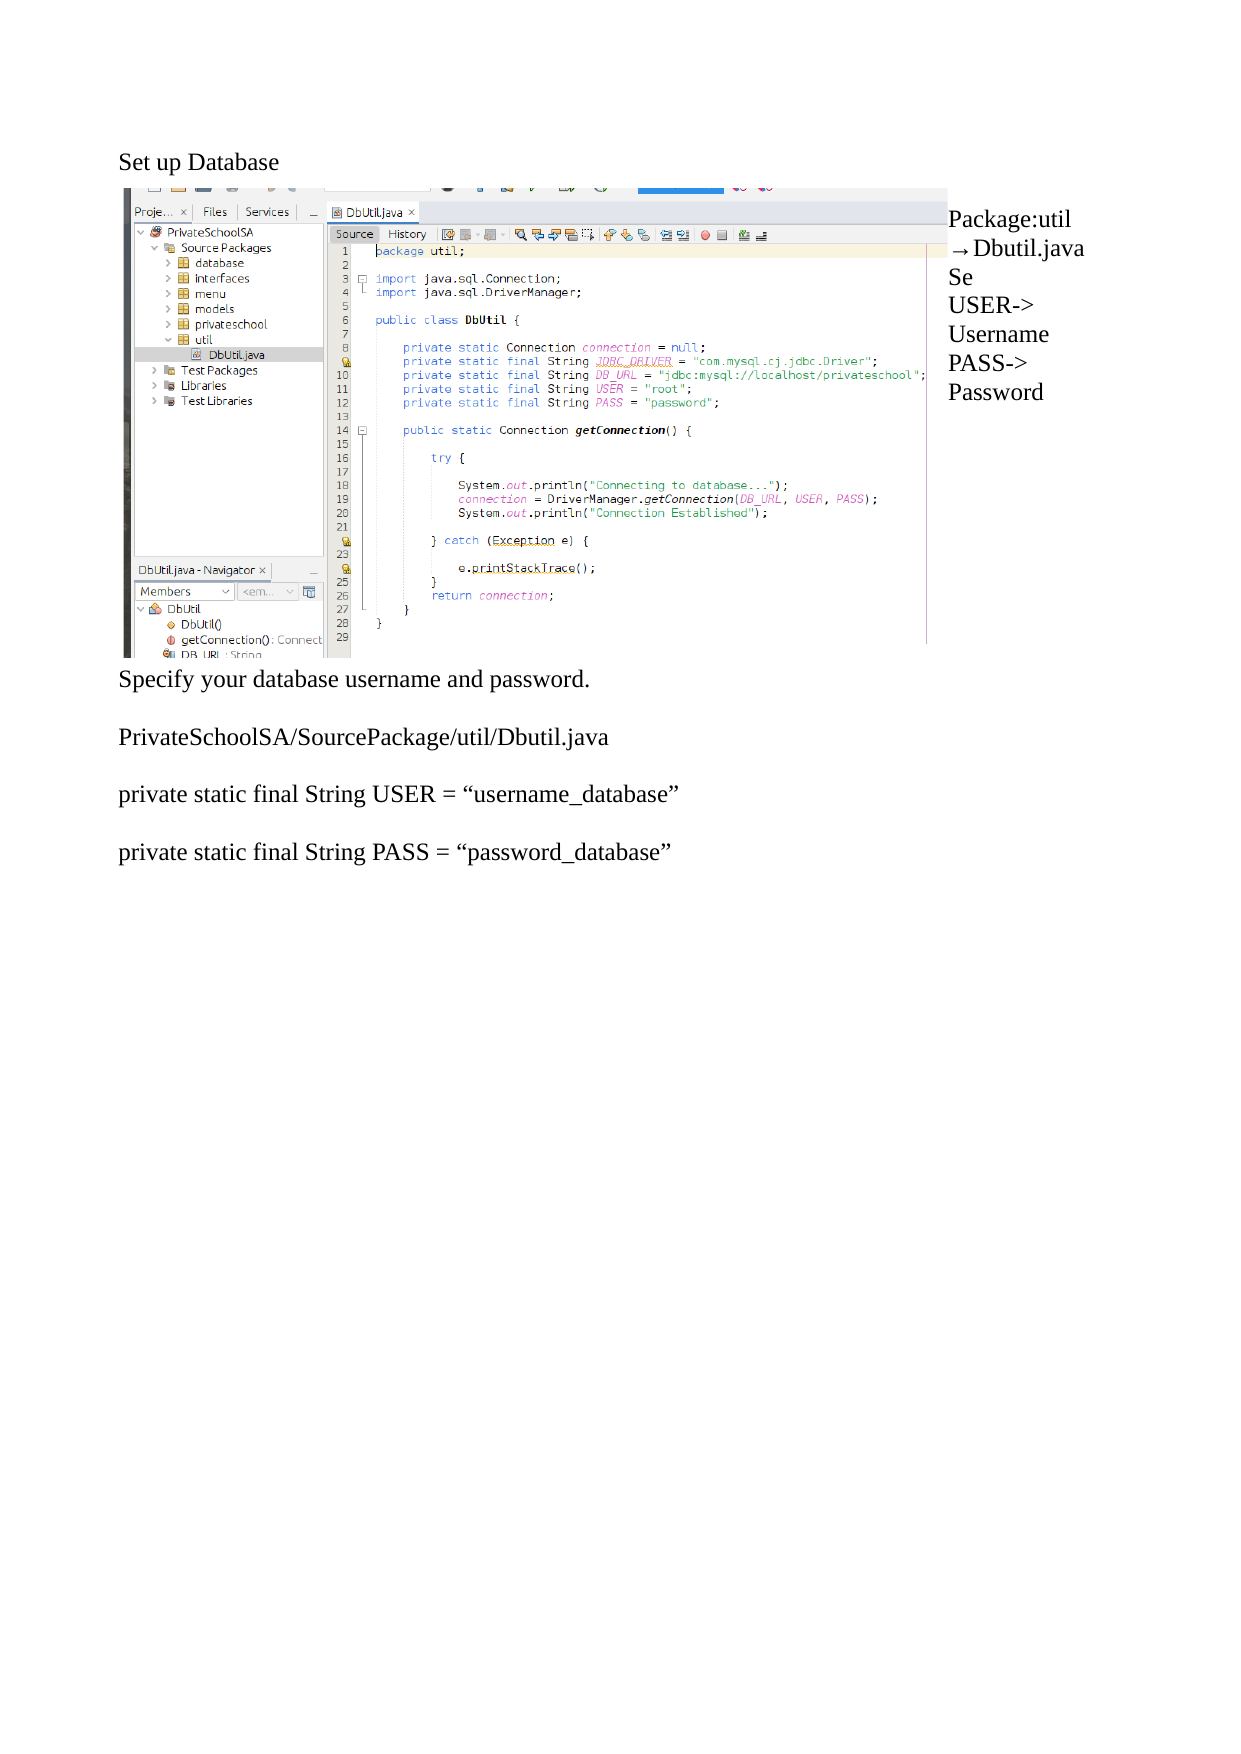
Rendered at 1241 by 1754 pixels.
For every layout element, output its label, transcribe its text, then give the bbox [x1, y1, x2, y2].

text [118, 262, 123, 291]
text [118, 291, 123, 319]
text USER-> [948, 291, 1122, 319]
text private static final String PASS = “password_database” [118, 837, 1122, 866]
text PASS-> [948, 348, 1122, 377]
text Username [948, 319, 1122, 348]
text Password [948, 377, 1122, 406]
text Set up Database [118, 147, 1122, 176]
text Package:util →Dbutil.java [948, 204, 1122, 262]
text private static final String USER = “username_database” [118, 779, 1122, 808]
text PrivateSchoolSA/SourcePackage/util/Dbutil.java [118, 722, 1122, 751]
text Se [948, 262, 1122, 291]
text Specify your database username and password. [118, 664, 1122, 693]
text [118, 348, 123, 377]
picture [123, 188, 948, 658]
